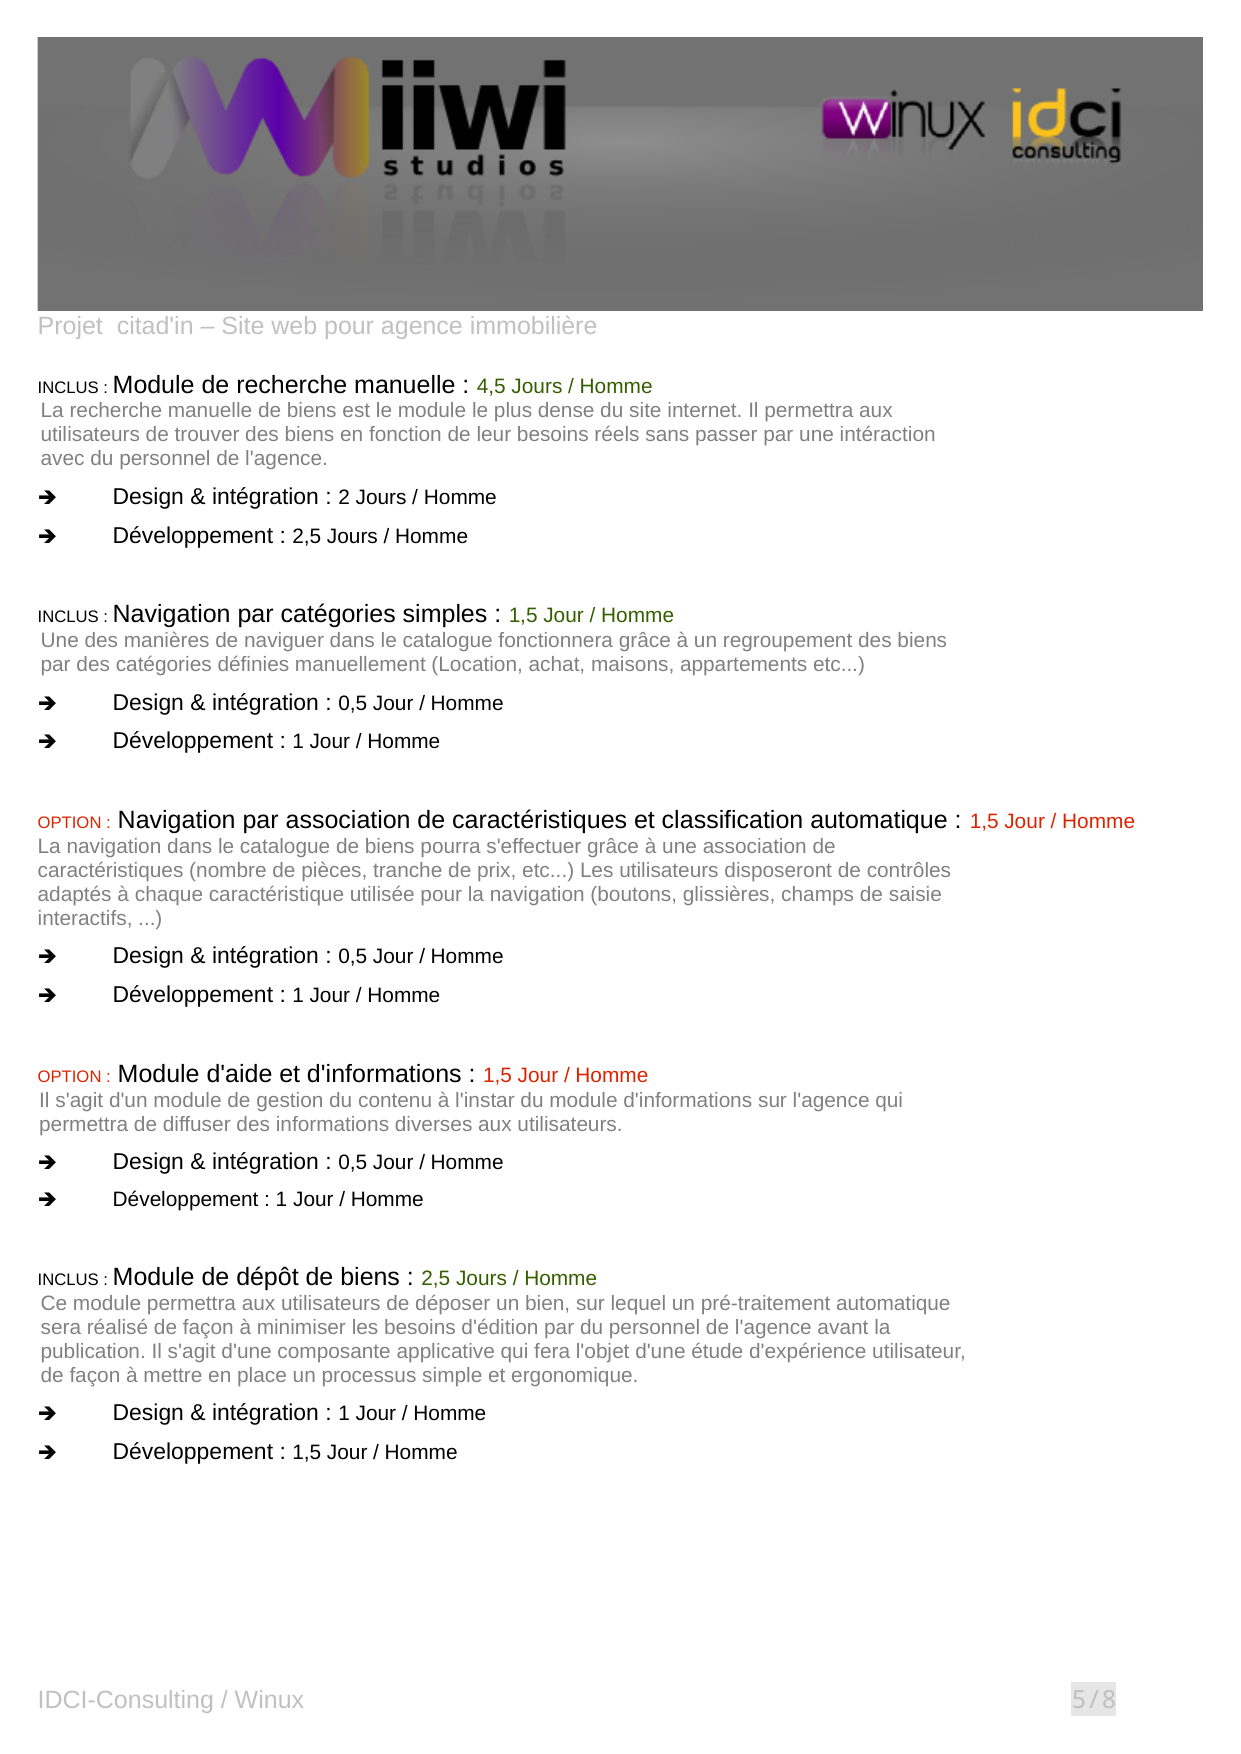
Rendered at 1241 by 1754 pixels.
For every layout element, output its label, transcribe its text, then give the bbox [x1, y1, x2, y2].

text Ce module permettra aux utilisateurs de déposer un bien, sur lequel un pré-traitement automatique sera réalisé de façon à minimiser les besoins d'édition par du personnel de l'agence avant la publication. Il s'agit d'une composante applicative qui fera l'objet d'une étude d'expérience utilisateur, de façon à mettre en place un processus simple et ergonomique. [40, 1291, 969, 1387]
text La navigation dans le catalogue de biens pourra s'effectuer grâce à une association de caractéristiques (nombre de pièces, tranche de prix, etc...) Les utilisateurs disposeront de contrôles adaptés à chaque caractéristique utilisée pour la navigation (boutons, glissières, champs de saisie interactifs, ...) [37, 834, 969, 929]
list Design & intégration : 1 Jour / Homme [37, 1399, 969, 1425]
list Design & intégration : 0,5 Jour / Homme [37, 942, 969, 968]
list Développement : 1 Jour / Homme [37, 727, 969, 754]
text OPTION : Navigation par association de caractéristiques et classification automatique : 1,5 Jour / Homme [37, 805, 1203, 834]
text La recherche manuelle de biens est le module le plus dense du site internet. Il permettra aux utilisateurs de trouver des biens en fonction de leur besoins réels sans passer par une intéraction avec du personnel de l'agence. [40, 398, 969, 470]
text Il s'agit d'un module de gestion du contenu à l'instar du module d'informations sur l'agence qui permettra de diffuser des informations diverses aux utilisateurs. [39, 1087, 969, 1135]
list Design & intégration : 2 Jours / Homme [37, 483, 969, 509]
text OPTION : Module d'aide et d'informations : 1,5 Jour / Homme [37, 1059, 1203, 1087]
list Design & intégration : 0,5 Jour / Homme [37, 1148, 969, 1174]
list Design & intégration : 0,5 Jour / Homme [37, 688, 969, 715]
list Développement : 2,5 Jours / Homme [37, 522, 969, 548]
text INCLUS : Module de dépôt de biens : 2,5 Jours / Homme [37, 1262, 1203, 1291]
list Développement : 1 Jour / Homme [37, 1187, 969, 1211]
list Développement : 1,5 Jour / Homme [37, 1438, 969, 1464]
list Développement : 1 Jour / Homme [37, 981, 969, 1007]
text INCLUS : Navigation par catégories simples : 1,5 Jour / Homme [37, 599, 1203, 628]
picture [37, 37, 1203, 311]
text Une des manières de naviguer dans le catalogue fonctionnera grâce à un regroupement des biens par des catégories définies manuellement (Location, achat, maisons, appartements etc...) [40, 628, 969, 676]
text INCLUS : Module de recherche manuelle : 4,5 Jours / Homme [37, 369, 1203, 398]
